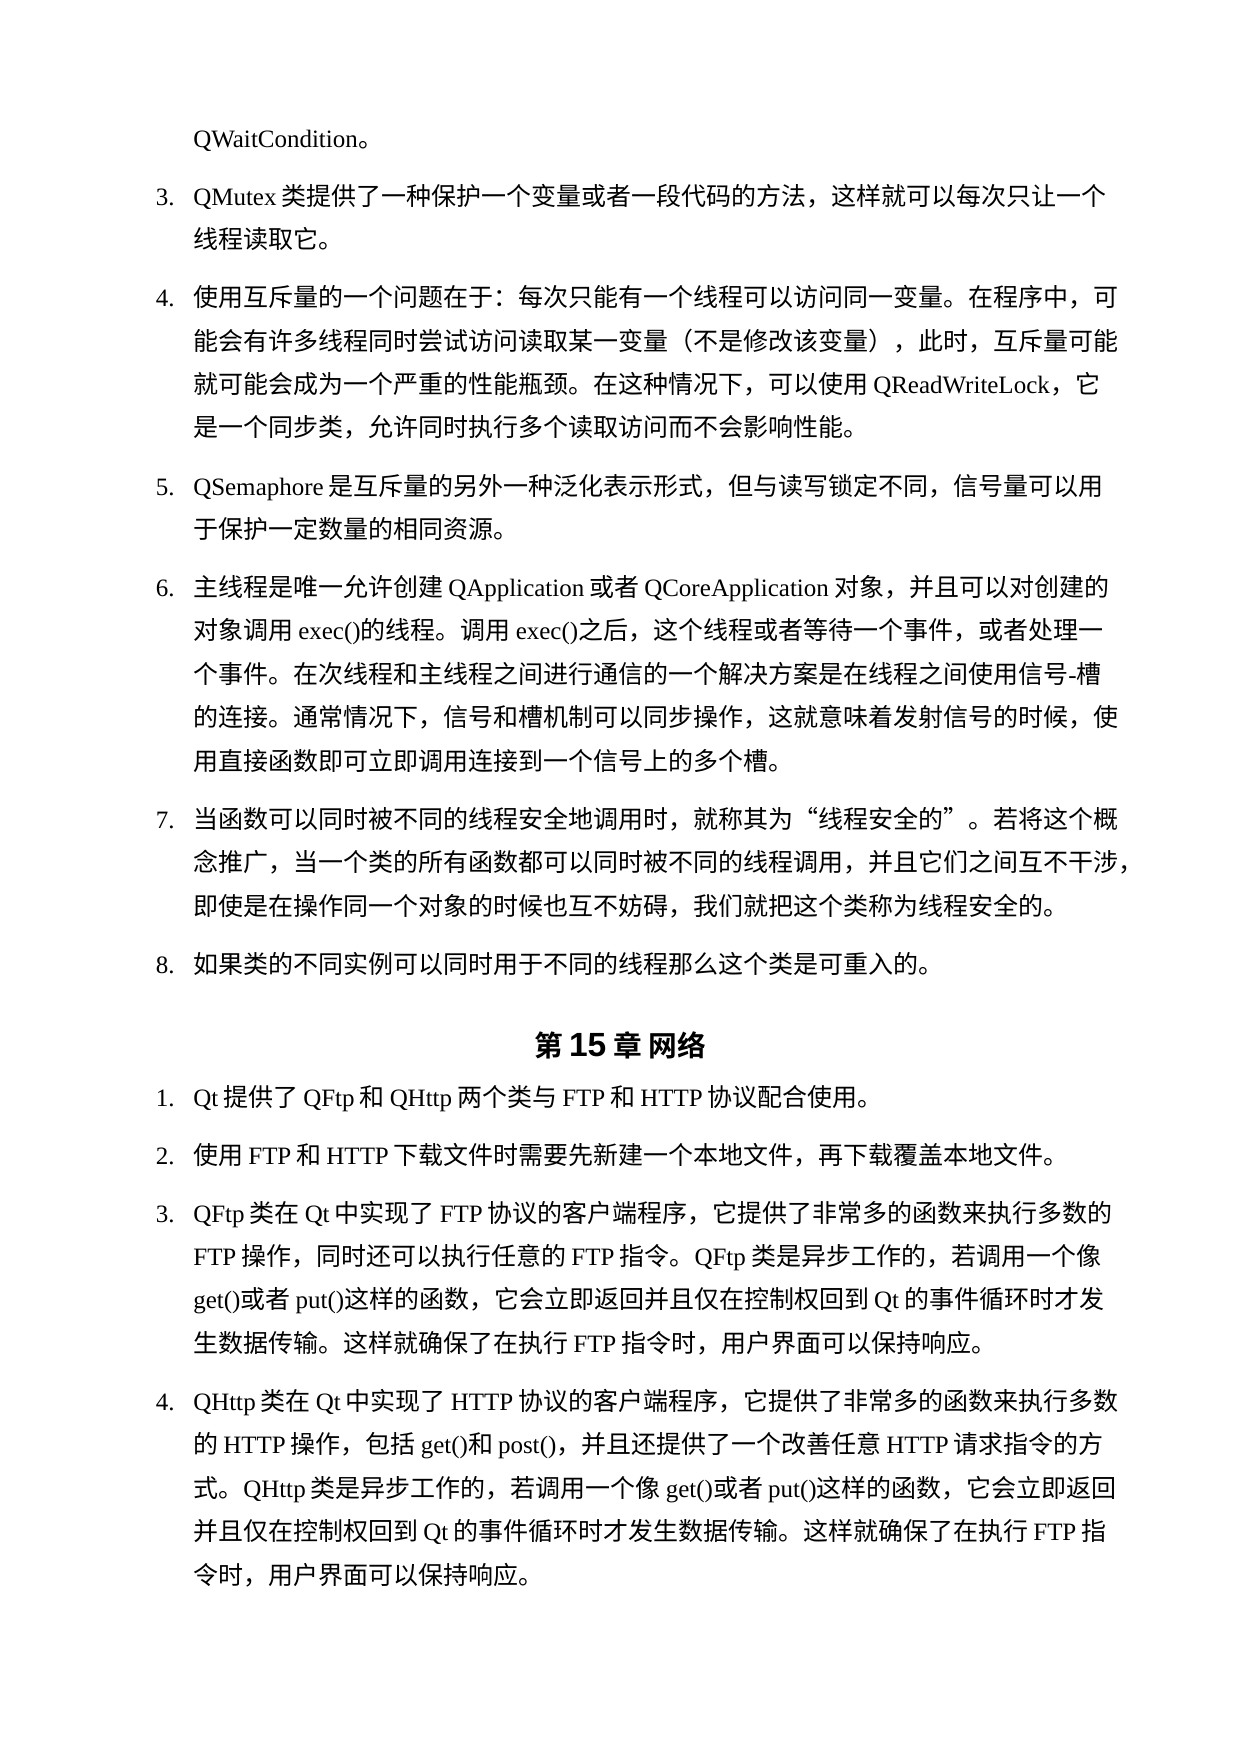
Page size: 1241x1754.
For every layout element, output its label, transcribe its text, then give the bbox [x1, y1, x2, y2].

list QMutex类提供了一种保护一个变量或者一段代码的方法，这样就可以每次只让一个线程读取它。 [156, 176, 1122, 256]
list QHttp类在Qt中实现了HTTP协议的客户端程序，它提供了非常多的函数来执行多数的HTTP操作，包括get()和post()，并且还提供了一个改善任意HTTP请求指令的方式。QHttp类是异步工作的，若调用一个像get()或者put()这样的函数，它会立即返回并且仅在控制权回到Qt的事件循环时才发生数据传输。这样就确保了在执行FTP指令时，用户界面可以保持响应。 [156, 1381, 1122, 1591]
list 主线程是唯一允许创建QApplication或者QCoreApplication对象，并且可以对创建的对象调用exec()的线程。调用exec()之后，这个线程或者等待一个事件，或者处理一个事件。在次线程和主线程之间进行通信的一个解决方案是在线程之间使用信号-槽的连接。通常情况下，信号和槽机制可以同步操作，这就意味着发射信号的时候，使用直接函数即可立即调用连接到一个信号上的多个槽。 [156, 567, 1122, 777]
list QSemaphore是互斥量的另外一种泛化表示形式，但与读写锁定不同，信号量可以用于保护一定数量的相同资源。 [156, 466, 1122, 546]
list 使用FTP和HTTP下载文件时需要先新建一个本地文件，再下载覆盖本地文件。 [156, 1135, 1122, 1171]
list 使用互斥量的一个问题在于：每次只能有一个线程可以访问同一变量。在程序中，可能会有许多线程同时尝试访问读取某一变量（不是修改该变量），此时，互斥量可能就可能会成为一个严重的性能瓶颈。在这种情况下，可以使用QReadWriteLock，它是一个同步类，允许同时执行多个读取访问而不会影响性能。 [156, 278, 1122, 444]
list Qt提供了QFtp和QHttp两个类与FTP和HTTP协议配合使用。 [156, 1077, 1122, 1113]
list 当函数可以同时被不同的线程安全地调用时，就称其为“线程安全的”。若将这个概念推广，当一个类的所有函数都可以同时被不同的线程调用，并且它们之间互不干涉，即使是在操作同一个对象的时候也互不妨碍，我们就把这个类称为线程安全的。 [156, 799, 1122, 922]
list QFtp类在Qt中实现了FTP协议的客户端程序，它提供了非常多的函数来执行多数的FTP操作，同时还可以执行任意的FTP指令。QFtp类是异步工作的，若调用一个像get()或者put()这样的函数，它会立即返回并且仅在控制权回到Qt的事件循环时才发生数据传输。这样就确保了在执行FTP指令时，用户界面可以保持响应。 [156, 1193, 1122, 1360]
list 如果类的不同实例可以同时用于不同的线程那么这个类是可重入的。 [156, 944, 1122, 980]
subtitle 第15章 网络 [118, 1023, 1122, 1064]
list QWaitCondition。 [156, 118, 1122, 154]
